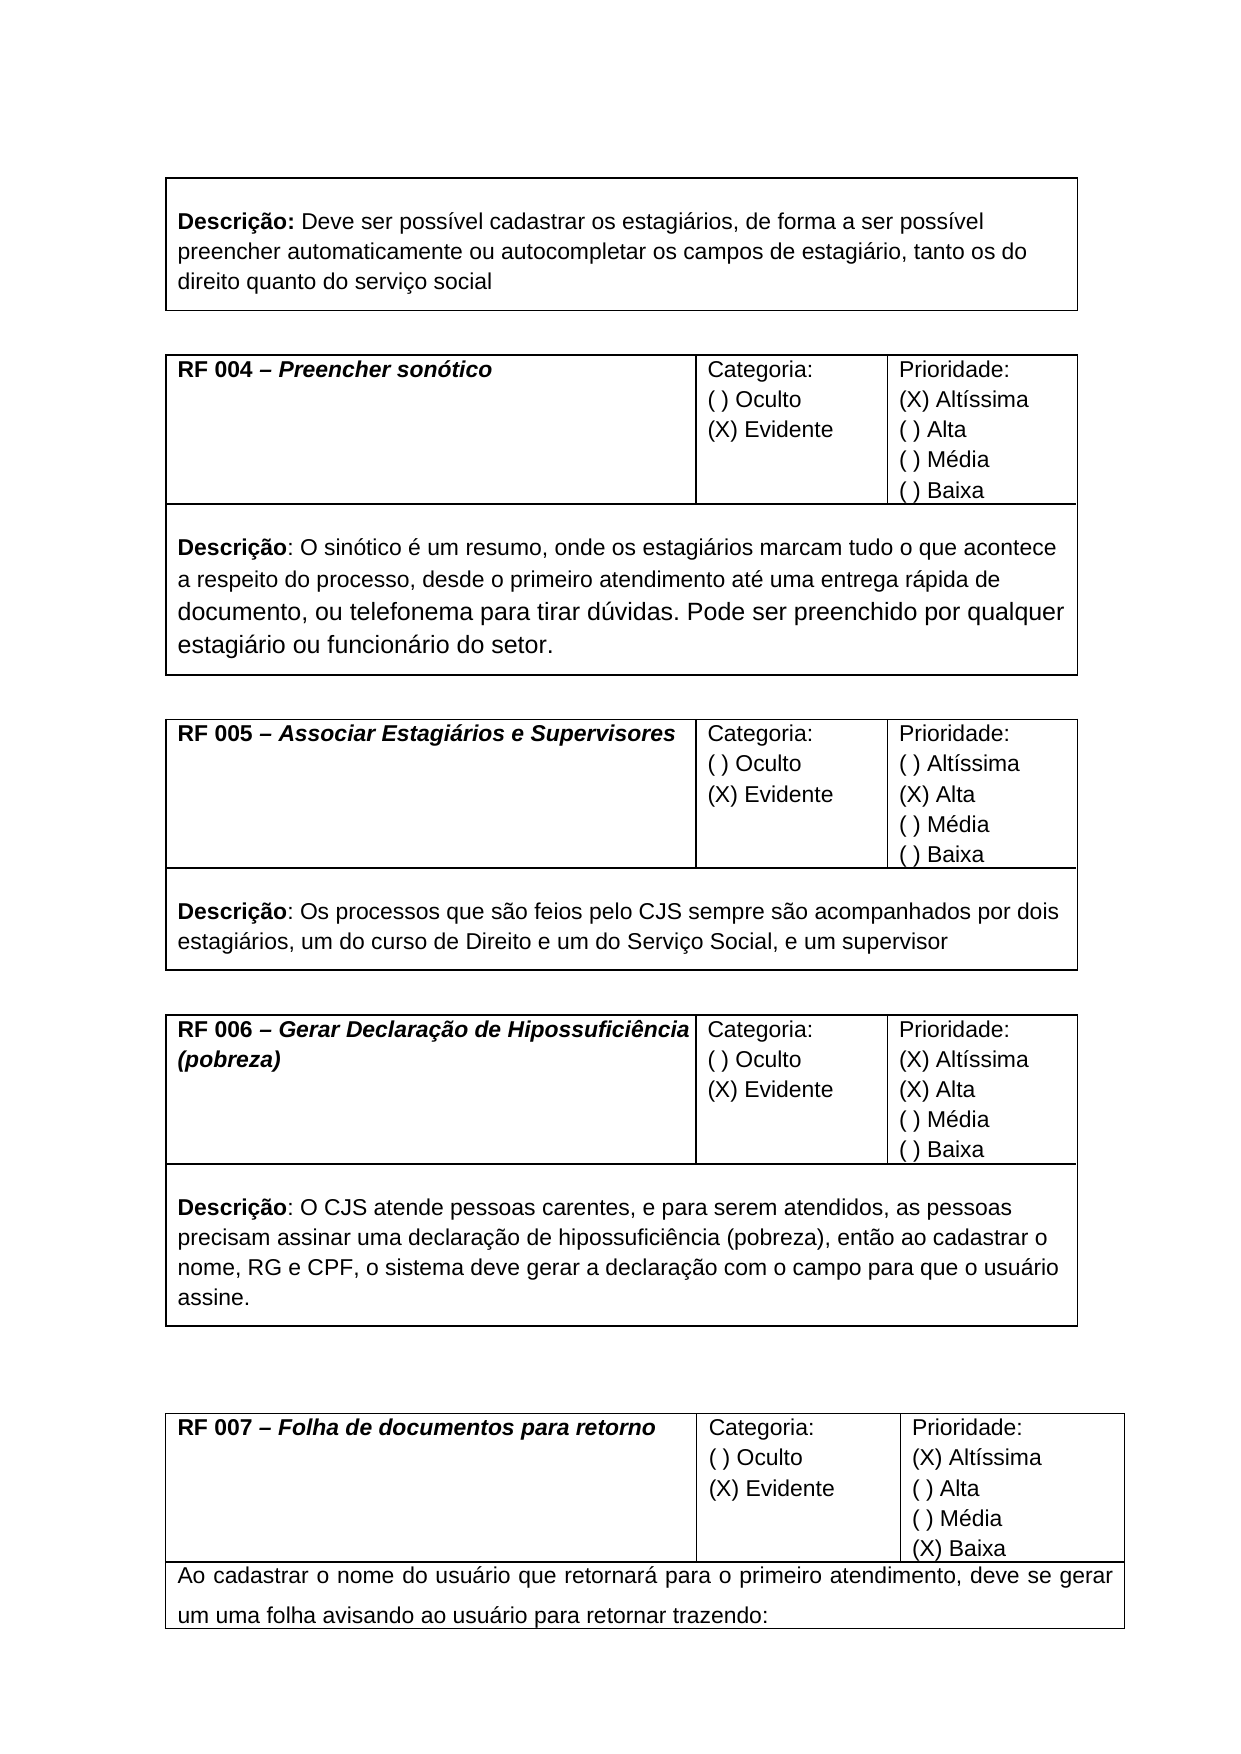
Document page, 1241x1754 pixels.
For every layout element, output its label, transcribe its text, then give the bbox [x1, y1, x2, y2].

table_header Categoria: ( ) Oculto (X) Evidente [697, 1016, 887, 1163]
table_header Categoria: ( ) Oculto (X) Evidente [697, 356, 887, 503]
table_header RF 004 – Preencher sonótico [167, 356, 695, 503]
table_header Categoria: ( ) Oculto (X) Evidente [697, 720, 887, 867]
table_header Categoria: ( ) Oculto (X) Evidente [697, 1414, 900, 1561]
table_header RF 007 – Folha de documentos para retorno [166, 1414, 696, 1561]
table_cell Descrição: Deve ser possível cadastrar os estagiários, de forma a ser possível preencher automaticamente ou autocompletar os campos de estagiário, tanto os do direito quanto do serviço social [167, 179, 1077, 309]
table_header Prioridade: ( ) Altíssima (X) Alta ( ) Média ( ) Baixa [888, 720, 1077, 867]
table_cell Descrição: O CJS atende pessoas carentes, e para serem atendidos, as pessoas precisam assinar uma declaração de hipossuficiência (pobreza), então ao cadastrar o nome, RG e CPF, o sistema deve gerar a declaração com o campo para que o usuário assine. [167, 1163, 1077, 1325]
table_header Prioridade: (X) Altíssima ( ) Alta ( ) Média (X) Baixa [901, 1414, 1124, 1561]
table_header RF 005 – Associar Estagiários e Supervisores [167, 720, 695, 867]
table_header Prioridade: (X) Altíssima (X) Alta ( ) Média ( ) Baixa [888, 1016, 1077, 1163]
table_header Prioridade: (X) Altíssima ( ) Alta ( ) Média ( ) Baixa [888, 356, 1077, 503]
table_cell Descrição: Os processos que são feios pelo CJS sempre são acompanhados por dois estagiários, um do curso de Direito e um do Serviço Social, e um supervisor [167, 867, 1077, 969]
table_cell Ao cadastrar o nome do usuário que retornará para o primeiro atendimento, deve se gerar um uma folha avisando ao usuário para retornar trazendo: Documentos pessoais (identidade, CIC, Carteira profissional); Comprovante de residência (cotas de água e luz); Comprovante de renda (holerite ou carteira profissional com salário atualizado ou documento que comprove exercício de atividade autônoma) de todos que compõem a família; Documentação acerca da situação de moradia; Alugada: recibo de pagamento de aluguel Financiada: comprovante de pagamento da prestação Campo de Observações Além de conter os estagiários responsáveis, (indicando qual é do direito e qual é do serviço social), Data do primeiro atendimento, dia da semana com o qual esse dia vai cair e horário. [166, 1563, 1124, 1628]
table_header RF 006 – Gerar Declaração de Hipossuficiência (pobreza) [167, 1016, 695, 1163]
table_cell Descrição: O sinótico é um resumo, onde os estagiários marcam tudo o que acontece a respeito do processo, desde o primeiro atendimento até uma entrega rápida de documento, ou telefonema para tirar dúvidas. Pode ser preenchido por qualquer estagiário ou funcionário do setor. [167, 503, 1077, 674]
